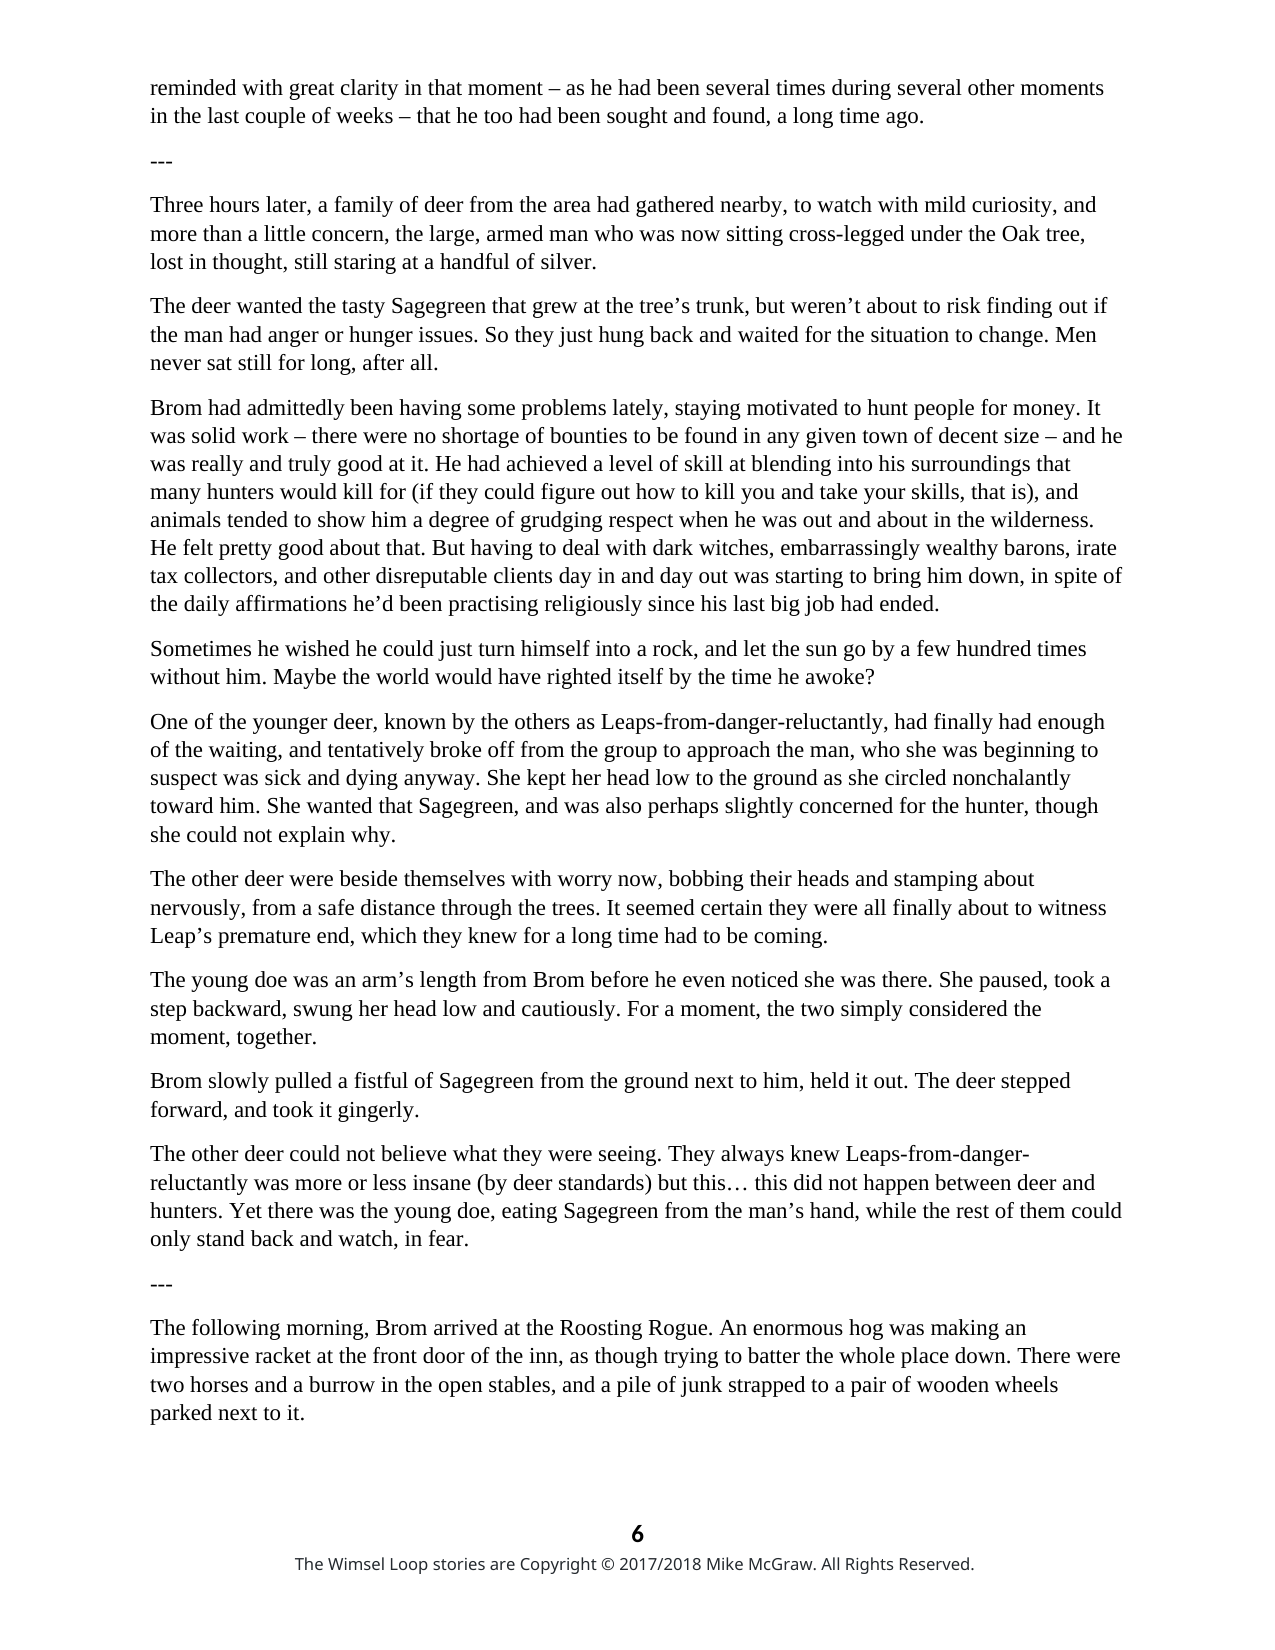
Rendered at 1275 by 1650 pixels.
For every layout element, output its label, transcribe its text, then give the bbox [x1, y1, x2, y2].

text --- [150, 147, 1125, 173]
text Brom had admittedly been having some problems lately, staying motivated to hunt people for money. It was solid work – there were no shortage of bounties to be found in any given town of decent size – and he was really and truly good at it. He had achieved a level of skill at blending into his surroundings that many hunters would kill for (if they could figure out how to kill you and take your skills, that is), and animals tended to show him a degree of grudging respect when he was out and about in the wilderness. He felt pretty good about that. But having to deal with dark witches, embarrassingly wealthy barons, irate tax collectors, and other disreputable clients day in and day out was starting to bring him down, in spite of the daily affirmations he’d been practising religiously since his last big job had ended. [150, 393, 1125, 617]
text The deer wanted the tasty Sagegreen that grew at the tree’s trunk, but weren’t about to risk finding out if the man had anger or hunger issues. So they just hung back and waited for the situation to change. Men never sat still for long, after all. [150, 292, 1125, 375]
text The other deer were beside themselves with worry now, bobbing their heads and stamping about nervously, from a safe distance through the trees. It seemed certain they were all finally about to witness Leap’s premature end, which they knew for a long time had to be coming. [150, 865, 1125, 948]
text --- [150, 1269, 1125, 1296]
text The young doe was an arm’s length from Brom before he even noticed she was there. She paused, took a step backward, swung her head low and cautiously. For a moment, the two simply considered the moment, together. [150, 966, 1125, 1049]
text reminded with great clarity in that moment – as he had been several times during several other moments in the last couple of weeks – that he too had been sought and found, a long time ago. [150, 74, 1125, 128]
text Brom slowly pulled a fistful of Sagegreen from the ground next to him, held it out. The deer stepped forward, and took it gingerly. [150, 1067, 1125, 1122]
text Sometimes he wished he could just turn himself into a rock, and let the sun go by a few hundred times without him. Maybe the world would have righted itself by the time he awoke? [150, 635, 1125, 690]
text Three hours later, a family of deer from the area had gathered nearby, to watch with mild curiosity, and more than a little concern, the large, armed man who was now sitting cross-legged under the Oak tree, lost in thought, still staring at a handful of silver. [150, 191, 1125, 274]
text The following morning, Brom arrived at the Roosting Rogue. An enormous hog was making an impressive racket at the front door of the inn, as though trying to batter the whole place down. There were two horses and a burrow in the open stables, and a pile of junk strapped to a pair of wooden wheels parked next to it. [150, 1314, 1125, 1425]
text The other deer could not believe what they were seeing. They always knew Leaps-from-danger-reluctantly was more or less insane (by deer standards) but this… this did not happen between deer and hunters. Yet there was the young doe, eating Sagegreen from the man’s hand, while the rest of them could only stand back and watch, in fear. [150, 1140, 1125, 1251]
text One of the younger deer, known by the others as Leaps-from-danger-reluctantly, had finally had enough of the waiting, and tentatively broke off from the group to approach the man, who she was beginning to suspect was sick and dying anyway. She kept her head low to the ground as she circled nonchalantly toward him. She wanted that Sagegreen, and was also perhaps slightly concerned for the hunter, though she could not explain why. [150, 708, 1125, 847]
